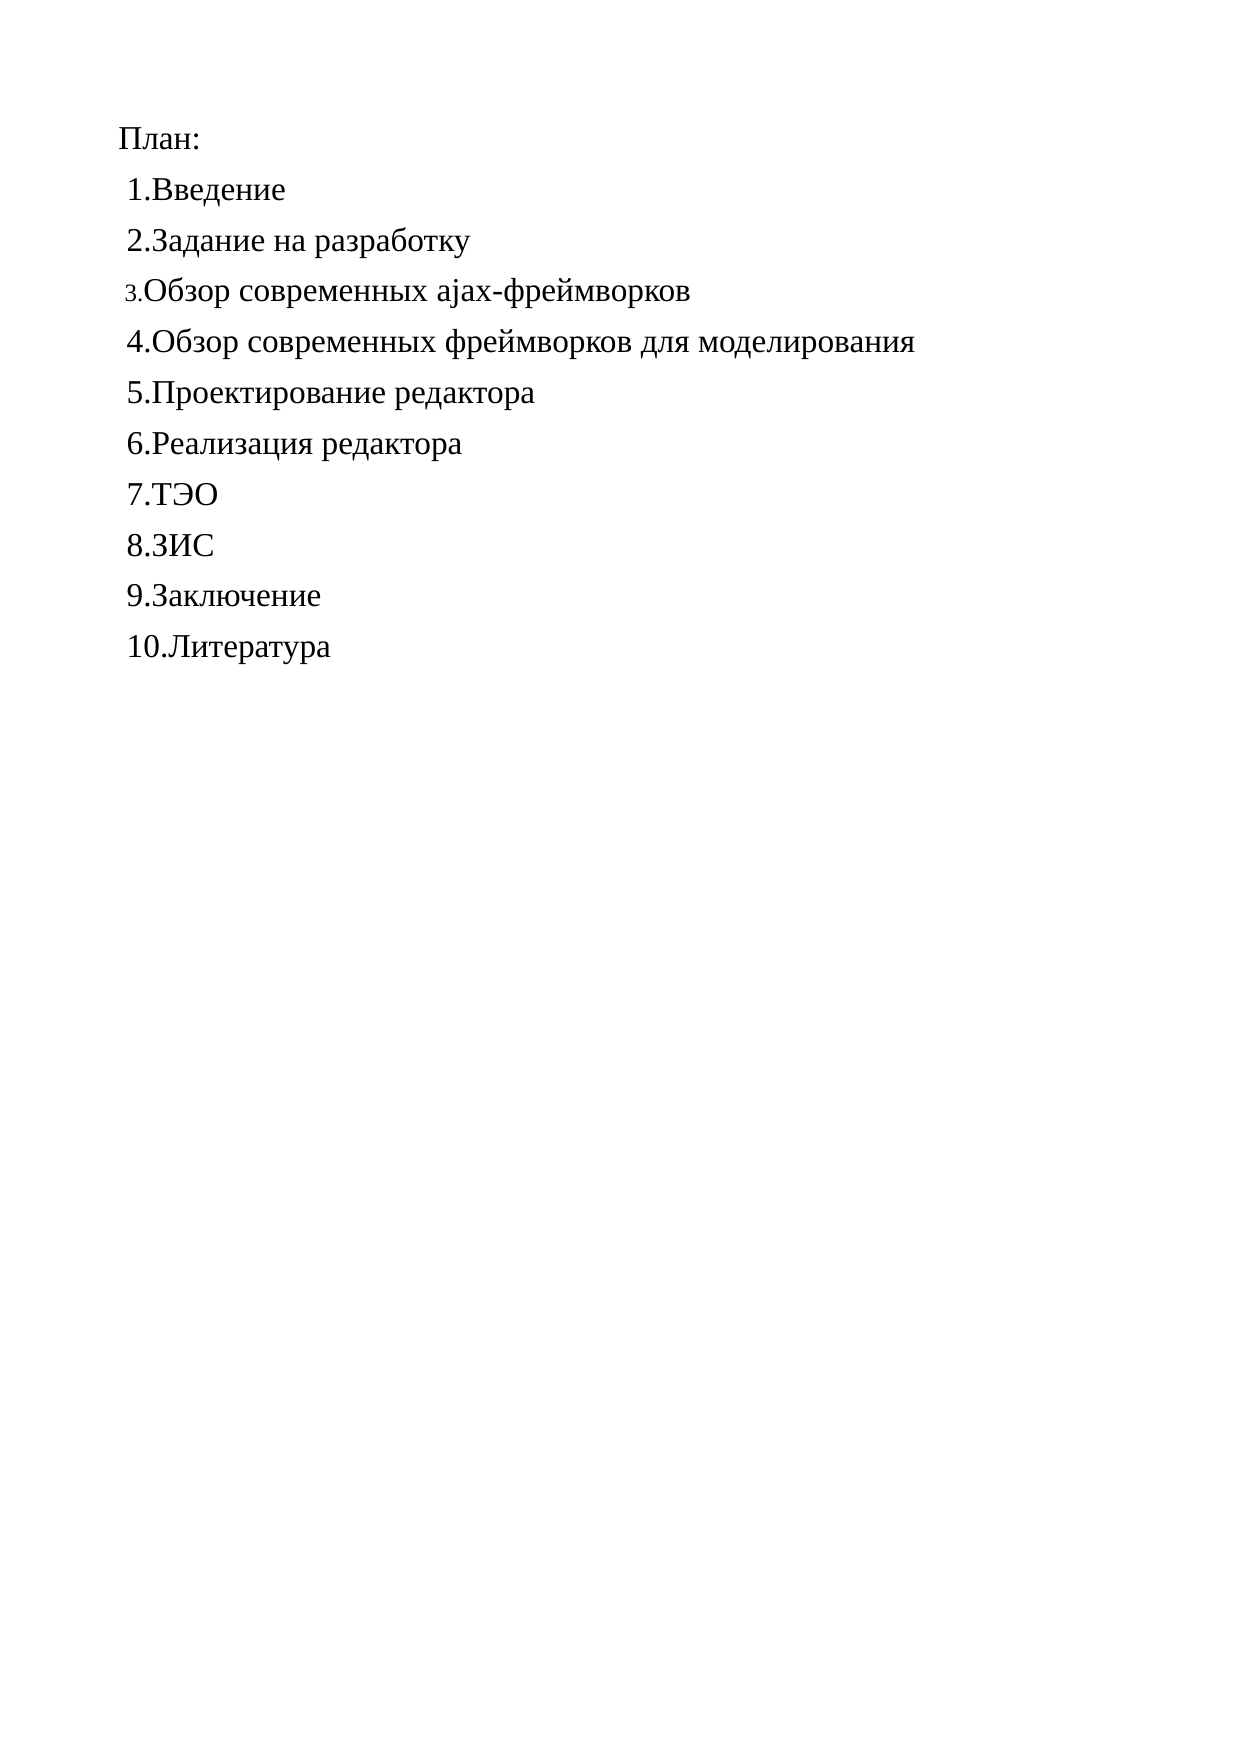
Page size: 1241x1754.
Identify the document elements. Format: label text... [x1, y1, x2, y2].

list Введение [118, 169, 1122, 207]
list ТЭО [118, 474, 1122, 512]
list Обзор современных фреймворков для моделирования [118, 321, 1122, 360]
list ЗИС [118, 525, 1122, 563]
list Обзор современных ajax-фреймворков [118, 271, 1122, 309]
list Заключение [118, 576, 1122, 614]
list Литература [118, 626, 1122, 665]
list Задание на разработку [118, 220, 1122, 258]
list Проектирование редактора [118, 372, 1122, 411]
list План: [118, 118, 1122, 156]
list Реализация редактора [118, 423, 1122, 461]
